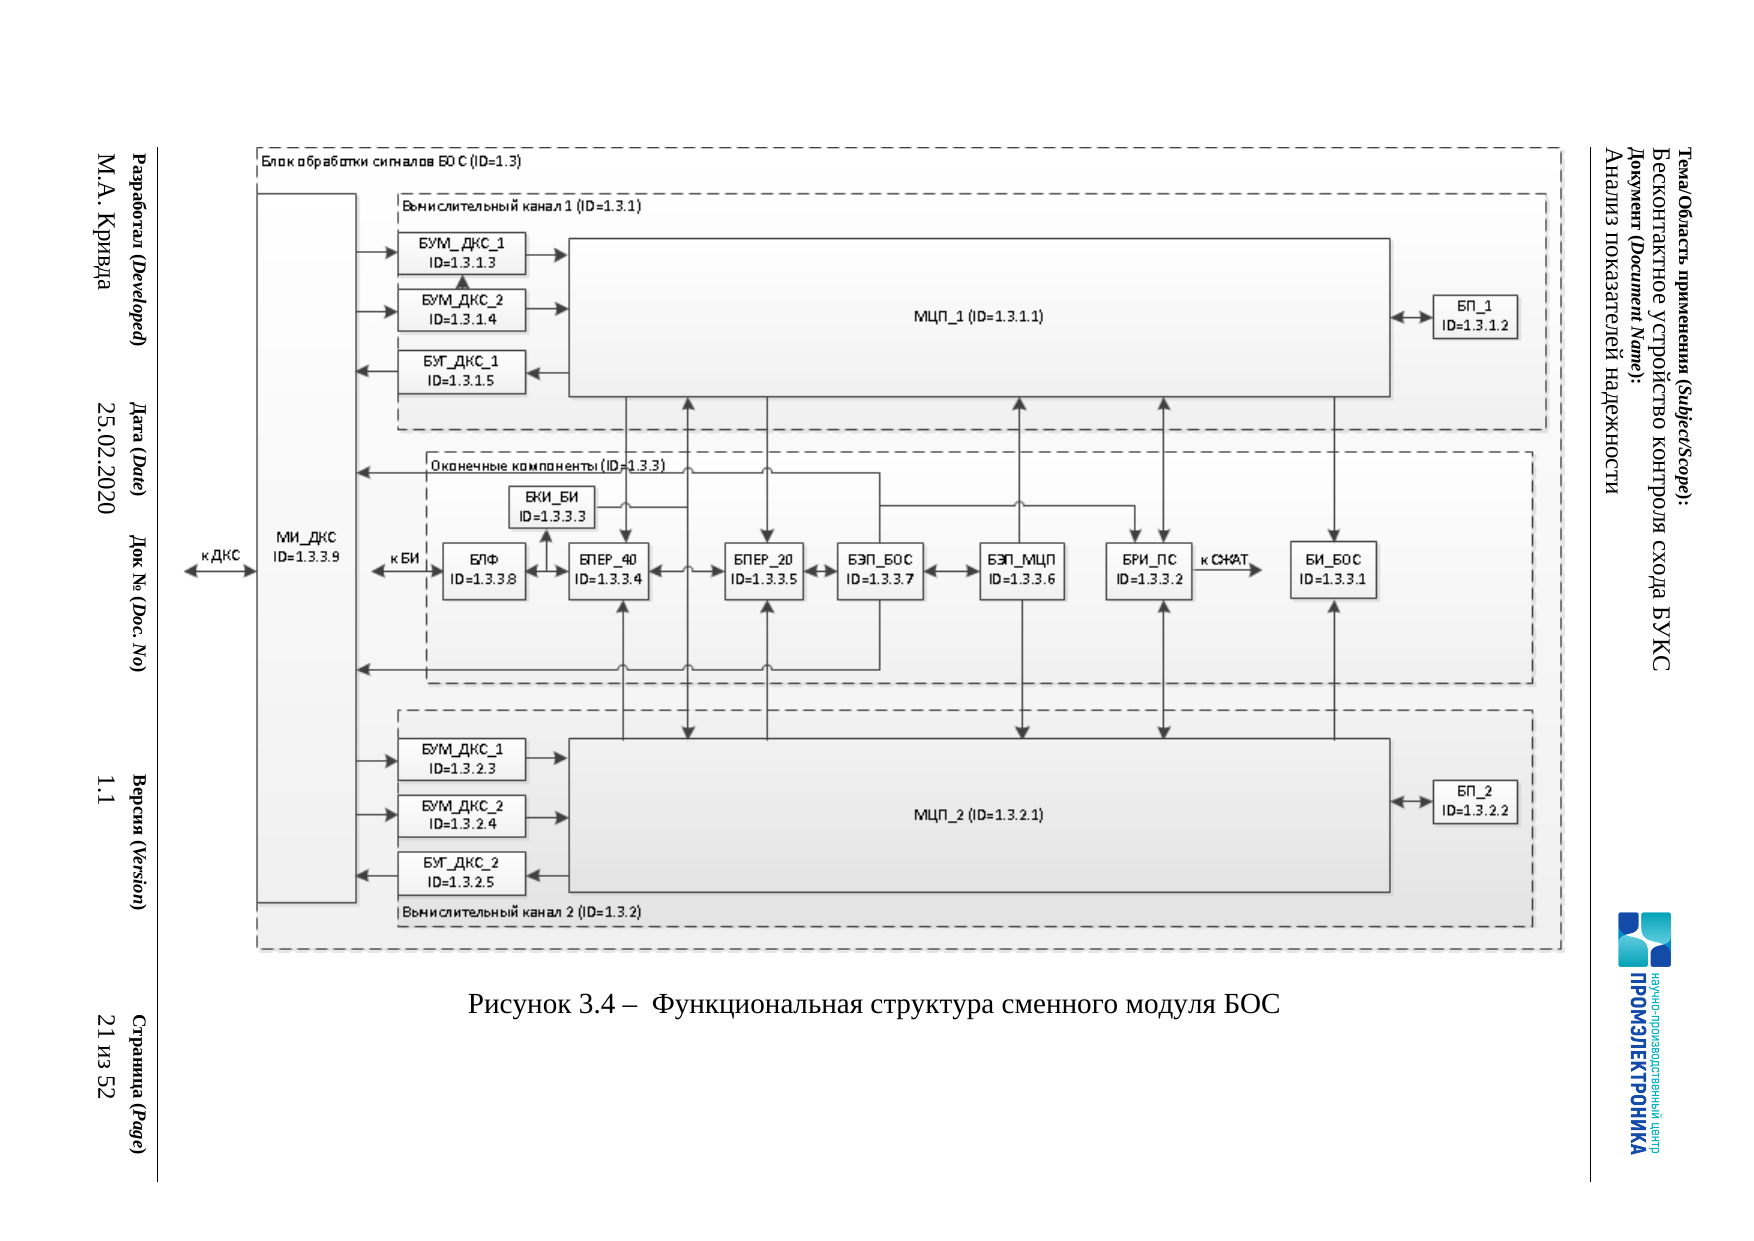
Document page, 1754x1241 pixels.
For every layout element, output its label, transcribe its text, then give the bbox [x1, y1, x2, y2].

picture [1590, 885, 1699, 1182]
picture [183, 147, 1565, 953]
list Рисунок 3.4 – Функциональная структура сменного модуля БОС [181, 148, 1568, 1020]
